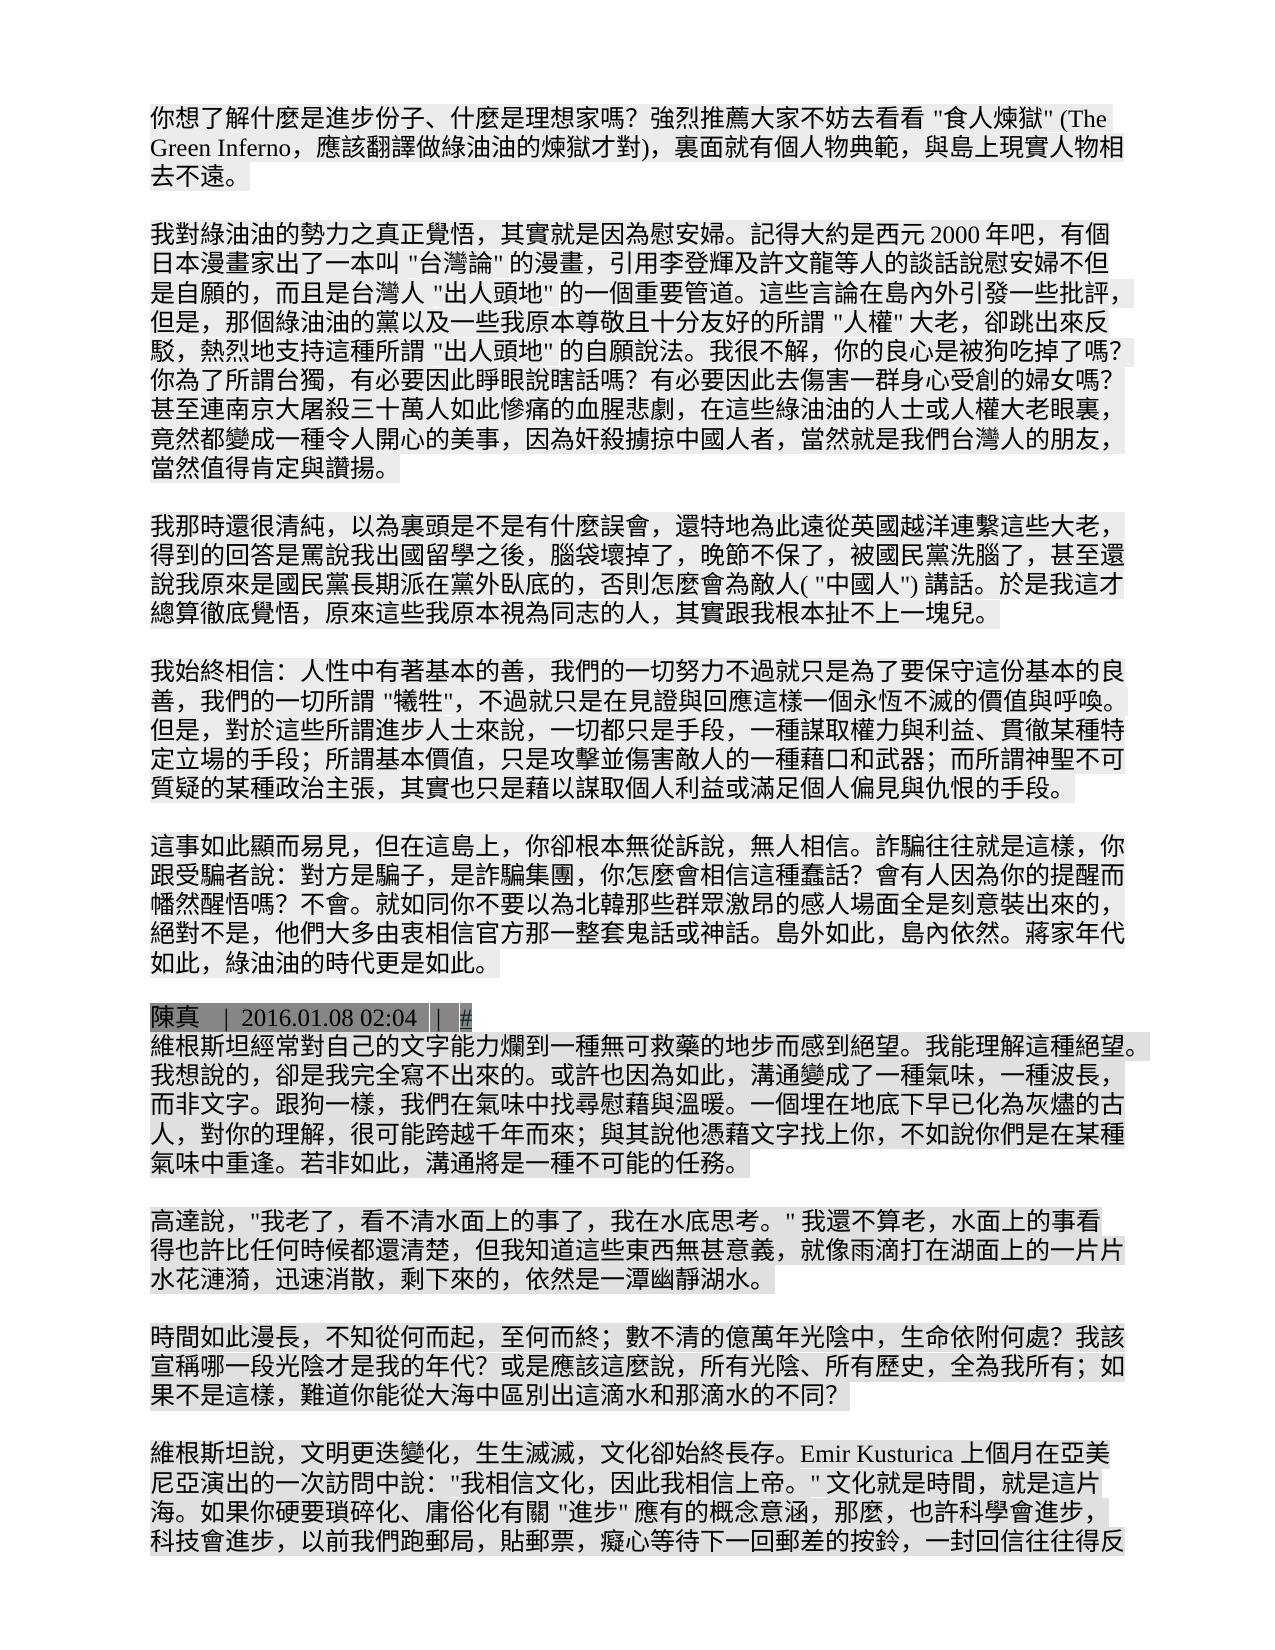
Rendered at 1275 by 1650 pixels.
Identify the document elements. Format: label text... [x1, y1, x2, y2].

text 在台灣，"詐騙" 稱得上是主要產業之一，每年營收上百億。但這只是指一般的個體戶、零售商，真正的詐騙大戶是政黨及其無數的御用媒體、御用 "社運" 團體等等，以及一票吃香喝辣、名利雙收的名人、文人買辦，滿口進步理想，正義凜然，講的是一套，做的完全又是另一套，好話說盡，醜事壞事做絕。這年頭，誰掌握了媒體，誰就是老千的王，千王之王。 平常，你常可看到一些荒唐透頂的詐騙案件，離譜到爆，什麼宇宙能量水，喝了之後百毒不侵刀槍不入，一瓶兩百萬之類。令人不解的是，怎麼會有人笨到那樣，竟然會相信那樣一種可笑至極的詐騙說詞？但事實上，政治上的詐騙方式更是離譜，深信的人卻幾乎整個島全部都是，少有例外；明明是一堆無恥人渣，人們卻依然跟著搖旗吶喊，深信不疑，說他們是理想家，是進步人士，是綠油油的社運結盟，是時代的力量。 差不多三十年前有了，施明德曾經絕食至少三年，每天被強制插管餵食，生命如風中殘燭。有一天，我代表台權會打算去看他，一早坐火車準備出發時，一些綠油油的 "人權" 大老前來送行，其中一位(姑隱其名)竟然跟我說，他其實很希望施明德能趕快死掉，他說，這樣 "運動才能做大"。我聞言無語。 甘地經常禁食，幾度瀕臨死亡。有一次，一個小女孩跟進，不飲不食，生命垂危。甘地並沒有勸阻，反而祝福，並表示這小女孩的靈魂將會得到救贖。後來小女孩死了，甘地感到悲慟，但依舊認為小女孩的死具有無比的精神價值。我能理解甘地的想法，並且為之充滿敬意，雖然我不會對旁人採取如此崇高的屬靈式祝福。但是，甘地的例子跟綠油油大老的渴望施明德能趕緊絕食陣亡成為烈士的心態卻完全不一樣；一個嚮往某種宗教精神世界，一個卻只是想利用他人的死來製造事端，累積一己一黨之所謂政治資源及鬥爭籌碼。 你想了解什麼是進步份子、什麼是理想家嗎？強烈推薦大家不妨去看看 "食人煉獄" (The Green Inferno，應該翻譯做綠油油的煉獄才對)，裏面就有個人物典範，與島上現實人物相去不遠。 我對綠油油的勢力之真正覺悟，其實就是因為慰安婦。記得大約是西元2000年吧，有個日本漫畫家出了一本叫 "台灣論" 的漫畫，引用李登輝及許文龍等人的談話說慰安婦不但是自願的，而且是台灣人 "出人頭地" 的一個重要管道。這些言論在島內外引發一些批評，但是，那個綠油油的黨以及一些我原本尊敬且十分友好的所謂 "人權" 大老，卻跳出來反駁，熱烈地支持這種所謂 "出人頭地" 的自願說法。我很不解，你的良心是被狗吃掉了嗎？你為了所謂台獨，有必要因此睜眼說瞎話嗎？有必要因此去傷害一群身心受創的婦女嗎？甚至連南京大屠殺三十萬人如此慘痛的血腥悲劇，在這些綠油油的人士或人權大老眼裏，竟然都變成一種令人開心的美事，因為奸殺擄掠中國人者，當然就是我們台灣人的朋友，當然值得肯定與讚揚。 我那時還很清純，以為裏頭是不是有什麼誤會，還特地為此遠從英國越洋連繫這些大老，得到的回答是罵說我出國留學之後，腦袋壞掉了，晚節不保了，被國民黨洗腦了，甚至還說我原來是國民黨長期派在黨外臥底的，否則怎麼會為敵人( "中國人") 講話。於是我這才總算徹底覺悟，原來這些我原本視為同志的人，其實跟我根本扯不上一塊兒。 我始終相信：人性中有著基本的善，我們的一切努力不過就只是為了要保守這份基本的良善，我們的一切所謂 "犧牲"，不過就只是在見證與回應這樣一個永恆不滅的價值與呼喚。但是，對於這些所謂進步人士來說，一切都只是手段，一種謀取權力與利益、貫徹某種特定立場的手段；所謂基本價值，只是攻擊並傷害敵人的一種藉口和武器；而所謂神聖不可質疑的某種政治主張，其實也只是藉以謀取個人利益或滿足個人偏見與仇恨的手段。 這事如此顯而易見，但在這島上，你卻根本無從訴說，無人相信。詐騙往往就是這樣，你跟受騙者說：對方是騙子，是詐騙集團，你怎麼會相信這種蠢話？會有人因為你的提醒而幡然醒悟嗎？不會。就如同你不要以為北韓那些群眾激昂的感人場面全是刻意裝出來的，絕對不是，他們大多由衷相信官方那一整套鬼話或神話。島外如此，島內依然。蔣家年代如此，綠油油的時代更是如此。 [150, 75, 1125, 978]
text 陳真 | 2016.01.08 02:04 | # [150, 1003, 1125, 1032]
text 維根斯坦經常對自己的文字能力爛到一種無可救藥的地步而感到絕望。我能理解這種絕望。我想說的，卻是我完全寫不出來的。或許也因為如此，溝通變成了一種氣味，一種波長，而非文字。跟狗一樣，我們在氣味中找尋慰藉與溫暖。一個埋在地底下早已化為灰燼的古人，對你的理解，很可能跨越千年而來；與其說他憑藉文字找上你，不如說你們是在某種氣味中重逢。若非如此，溝通將是一種不可能的任務。 高達說，"我老了，看不清水面上的事了，我在水底思考。" 我還不算老，水面上的事看得也許比任何時候都還清楚，但我知道這些東西無甚意義，就像雨滴打在湖面上的一片片水花漣漪，迅速消散，剩下來的，依然是一潭幽靜湖水。 時間如此漫長，不知從何而起，至何而終；數不清的億萬年光陰中，生命依附何處？我該宣稱哪一段光陰才是我的年代？或是應該這麼說，所有光陰、所有歷史，全為我所有；如果不是這樣，難道你能從大海中區別出這滴水和那滴水的不同？ 維根斯坦說，文明更迭變化，生生滅滅，文化卻始終長存。Emir Kusturica 上個月在亞美尼亞演出的一次訪問中說："我相信文化，因此我相信上帝。" 文化就是時間，就是這片海。如果你硬要瑣碎化、庸俗化有關 "進步" 應有的概念意涵，那麼，也許科學會進步，科技會進步，以前我們跑郵局，貼郵票，癡心等待下一回郵差的按鈴，一封回信往往得反覆讀上好幾回，珍惜不已；現在我們傳簡訊傳Line，來來回回不過彈指間，文字氾濫到幾乎可有可無的地步。如果你要說這是一種進步，我能理解你的意思，雖然我不知道它究竟進步了什麼。科學與知識的面貌更迭變化，生生滅滅，一個新的取代舊的，時間卻長存，依然是同樣那一片海，什麼也沒變。也許改變的只是遺忘，我忘記當初離家時的那一場夢了，也許有一天我又會回想起來那個依然如斯的千年舊夢。 我要說的是：我相信順服，不相信反叛；相信回歸，不相信前進；相信那始終長存的，不相信人為虛構的未來；因為該來的早已存在，神明既然不曾離去，故也不須重返世上。生命一切的努力與存在，難道不就是為了保守那個不曾消逝的千年舊夢？ 蘇格拉底在受死前，一個學生來看他，哭得像個淚人兒。蘇格拉底問他說，"同學，發生什麼事嗎？你在哭啥啊？" 同學說，"我就是在哭你啊。" 蘇老師說，"俺做錯了什麼讓你哭呢？" 同學說："我在哭那些綠油油的混蛋王八蛋違反公義判你死罪啊。" 蘇格拉底說："傻孩子，難道你希望他們判我死罪乃合乎公義？" 學生依然哭個不停，蘇格拉底說，"嘜哭啦，哭什麼碗糕啦，你是忌妒還是羨慕？" 接著就說了一大堆被處死的種種好處，包括能免費以最少痛苦的方式，避免往後老了病了很可能臥病在床無人照料的悲慘窘境等等。 就在他一邊說話的同時，有個經常嘲笑、羞辱蘇格拉底的著名學界人士 (我忘了他的名字) 從旁得意地走過，對著蘇格拉底說："你看看你，實在很可笑，活了這麼一大把年紀，每天講一大堆沒營養的，結果呢？一貧如洗，什麼也沒有，這證明你的能力、人格和腦袋都有問題。" 說完掉頭哈哈大笑離去。蘇格拉底指著他的背影，對那個哭哭啼啼的學生說："同學，我跟你說，這蠢材是個人渣"，接著就數落這個人渣的種種敗行劣跡。蘇格拉底最後做出總結，說出流傳千古的一段話。他說："你看，這渾蛋得意洋洋的，但是，到頭來誰能奔向那美麗的未知世界呢，恐怕還不一定喔。" 我常想起蘇格拉底臨終這段話，也許應該這麼說：在一齣戲裏，每個人各自扮演了他所應扮演的角色，或忠或奸，或智或愚，或悲或喜，但是到頭來，所有人都還是得在水面下重逢，就像電影 "地下社會" 的結局那樣，並沒有誰能擁有特別的入場券，進入一個旁人進不去的美麗世界。 水面上的事就隨它去，我常渴望水底重逢的那一天。 [150, 1032, 1125, 1556]
